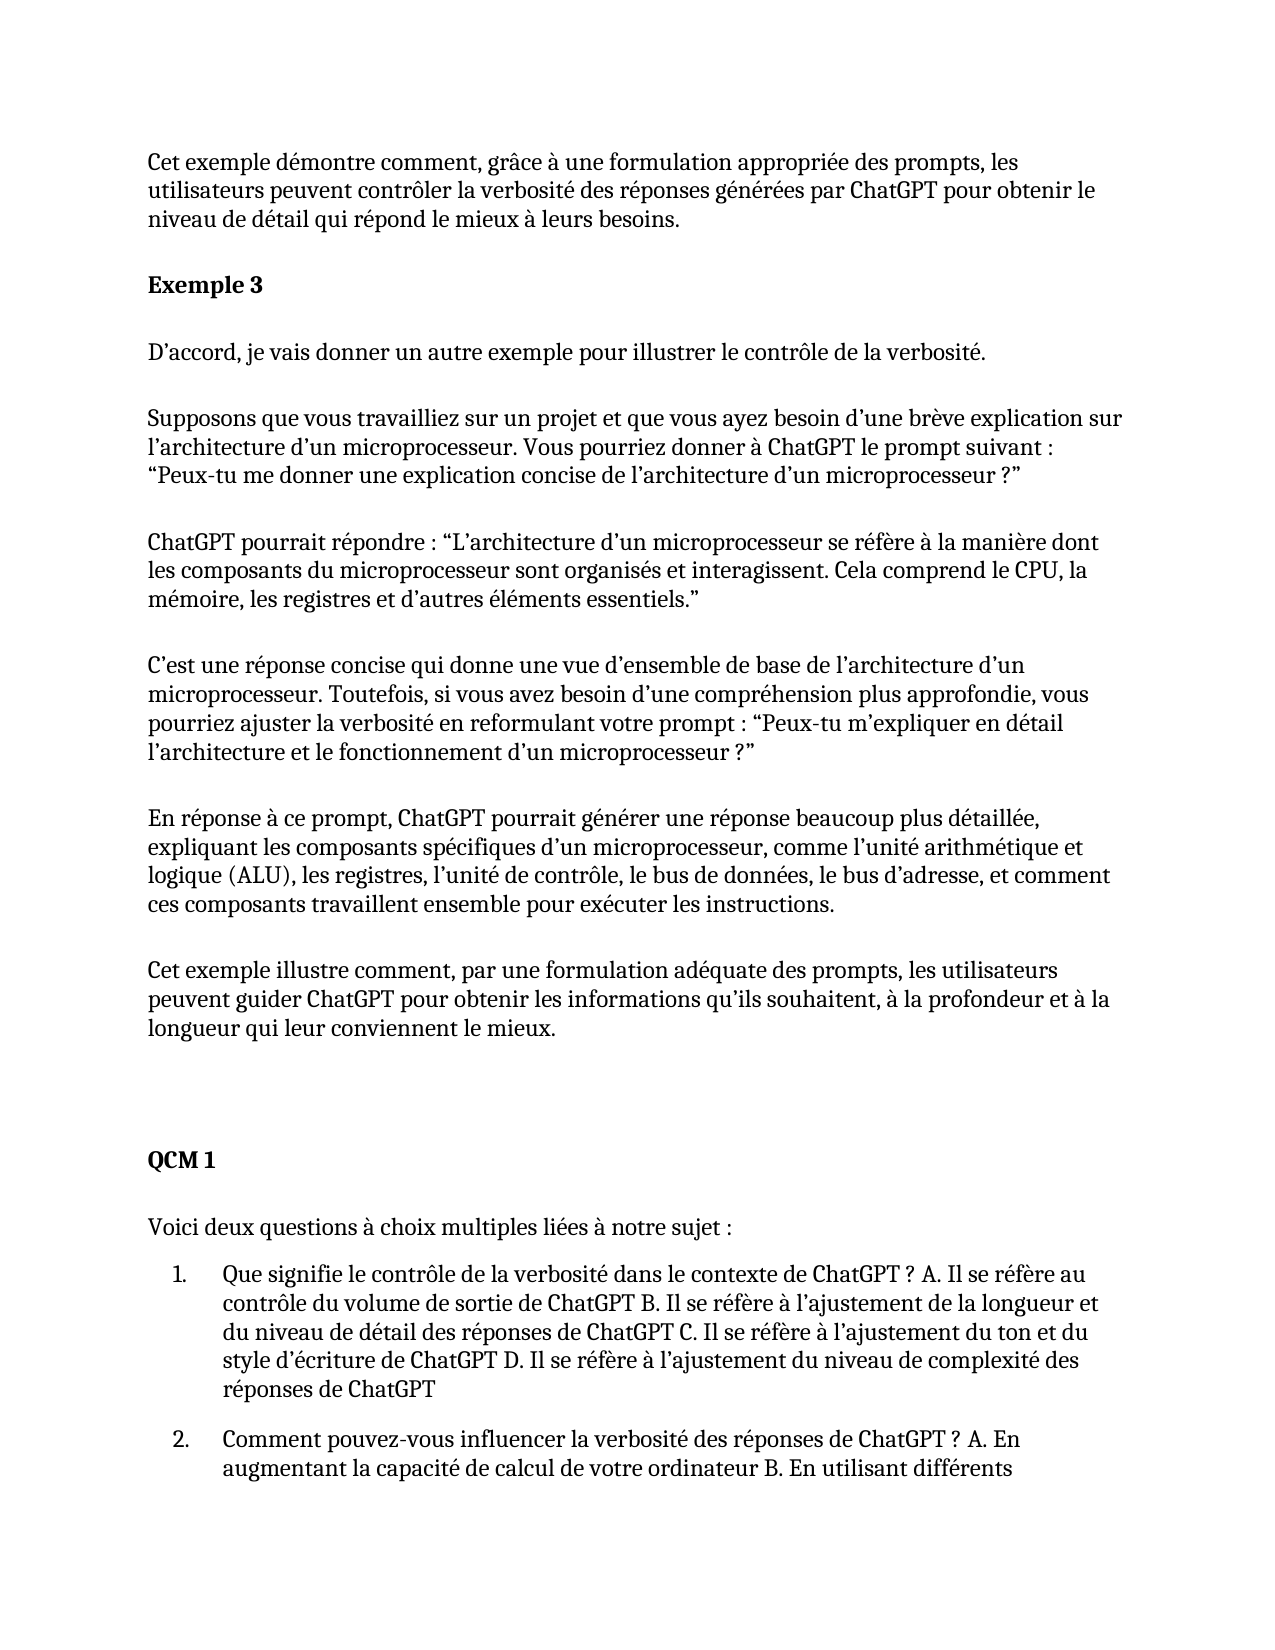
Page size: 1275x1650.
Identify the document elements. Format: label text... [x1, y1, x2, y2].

text En réponse à ce prompt, ChatGPT pourrait générer une réponse beaucoup plus détaillée, expliquant les composants spécifiques d’un microprocesseur, comme l’unité arithmétique et logique (ALU), les registres, l’unité de contrôle, le bus de données, le bus d’adresse, et comment ces composants travaillent ensemble pour exécuter les instructions. [148, 804, 1127, 919]
list Comment pouvez-vous influencer la verbosité des réponses de ChatGPT ? A. En augmentant la capacité de calcul de votre ordinateur B. En utilisant différents [173, 1425, 1127, 1482]
text C’est une réponse concise qui donne une vue d’ensemble de base de l’architecture d’un microprocesseur. Toutefois, si vous avez besoin d’une compréhension plus approfondie, vous pourriez ajuster la verbosité en reformulant votre prompt : “Peux-tu m’expliquer en détail l’architecture et le fonctionnement d’un microprocesseur ?” [148, 651, 1127, 766]
text Cet exemple démontre comment, grâce à une formulation appropriée des prompts, les utilisateurs peuvent contrôler la verbosité des réponses générées par ChatGPT pour obtenir le niveau de détail qui répond le mieux à leurs besoins. [148, 148, 1127, 234]
text Cet exemple illustre comment, par une formulation adéquate des prompts, les utilisateurs peuvent guider ChatGPT pour obtenir les informations qu’ils souhaitent, à la profondeur et à la longueur qui leur conviennent le mieux. [148, 956, 1127, 1043]
text D’accord, je vais donner un autre exemple pour illustrer le contrôle de la verbosité. [148, 338, 1127, 366]
text Supposons que vous travailliez sur un projet et que vous ayez besoin d’une brève explication sur l’architecture d’un microprocesseur. Vous pourriez donner à ChatGPT le prompt suivant : “Peux-tu me donner une explication concise de l’architecture d’un microprocesseur ?” [148, 404, 1127, 490]
text Voici deux questions à choix multiples liées à notre sujet : [148, 1213, 1127, 1241]
text ChatGPT pourrait répondre : “L’architecture d’un microprocesseur se réfère à la manière dont les composants du microprocesseur sont organisés et interagissent. Cela comprend le CPU, la mémoire, les registres et d’autres éléments essentiels.” [148, 528, 1127, 614]
text QCM 1 [148, 1146, 1127, 1175]
text Exemple 3 [148, 271, 1127, 300]
list Que signifie le contrôle de la verbosité dans le contexte de ChatGPT ? A. Il se réfère au contrôle du volume de sortie de ChatGPT B. Il se réfère à l’ajustement de la longueur et du niveau de détail des réponses de ChatGPT C. Il se réfère à l’ajustement du ton et du style d’écriture de ChatGPT D. Il se réfère à l’ajustement du niveau de complexité des réponses de ChatGPT [173, 1260, 1127, 1404]
